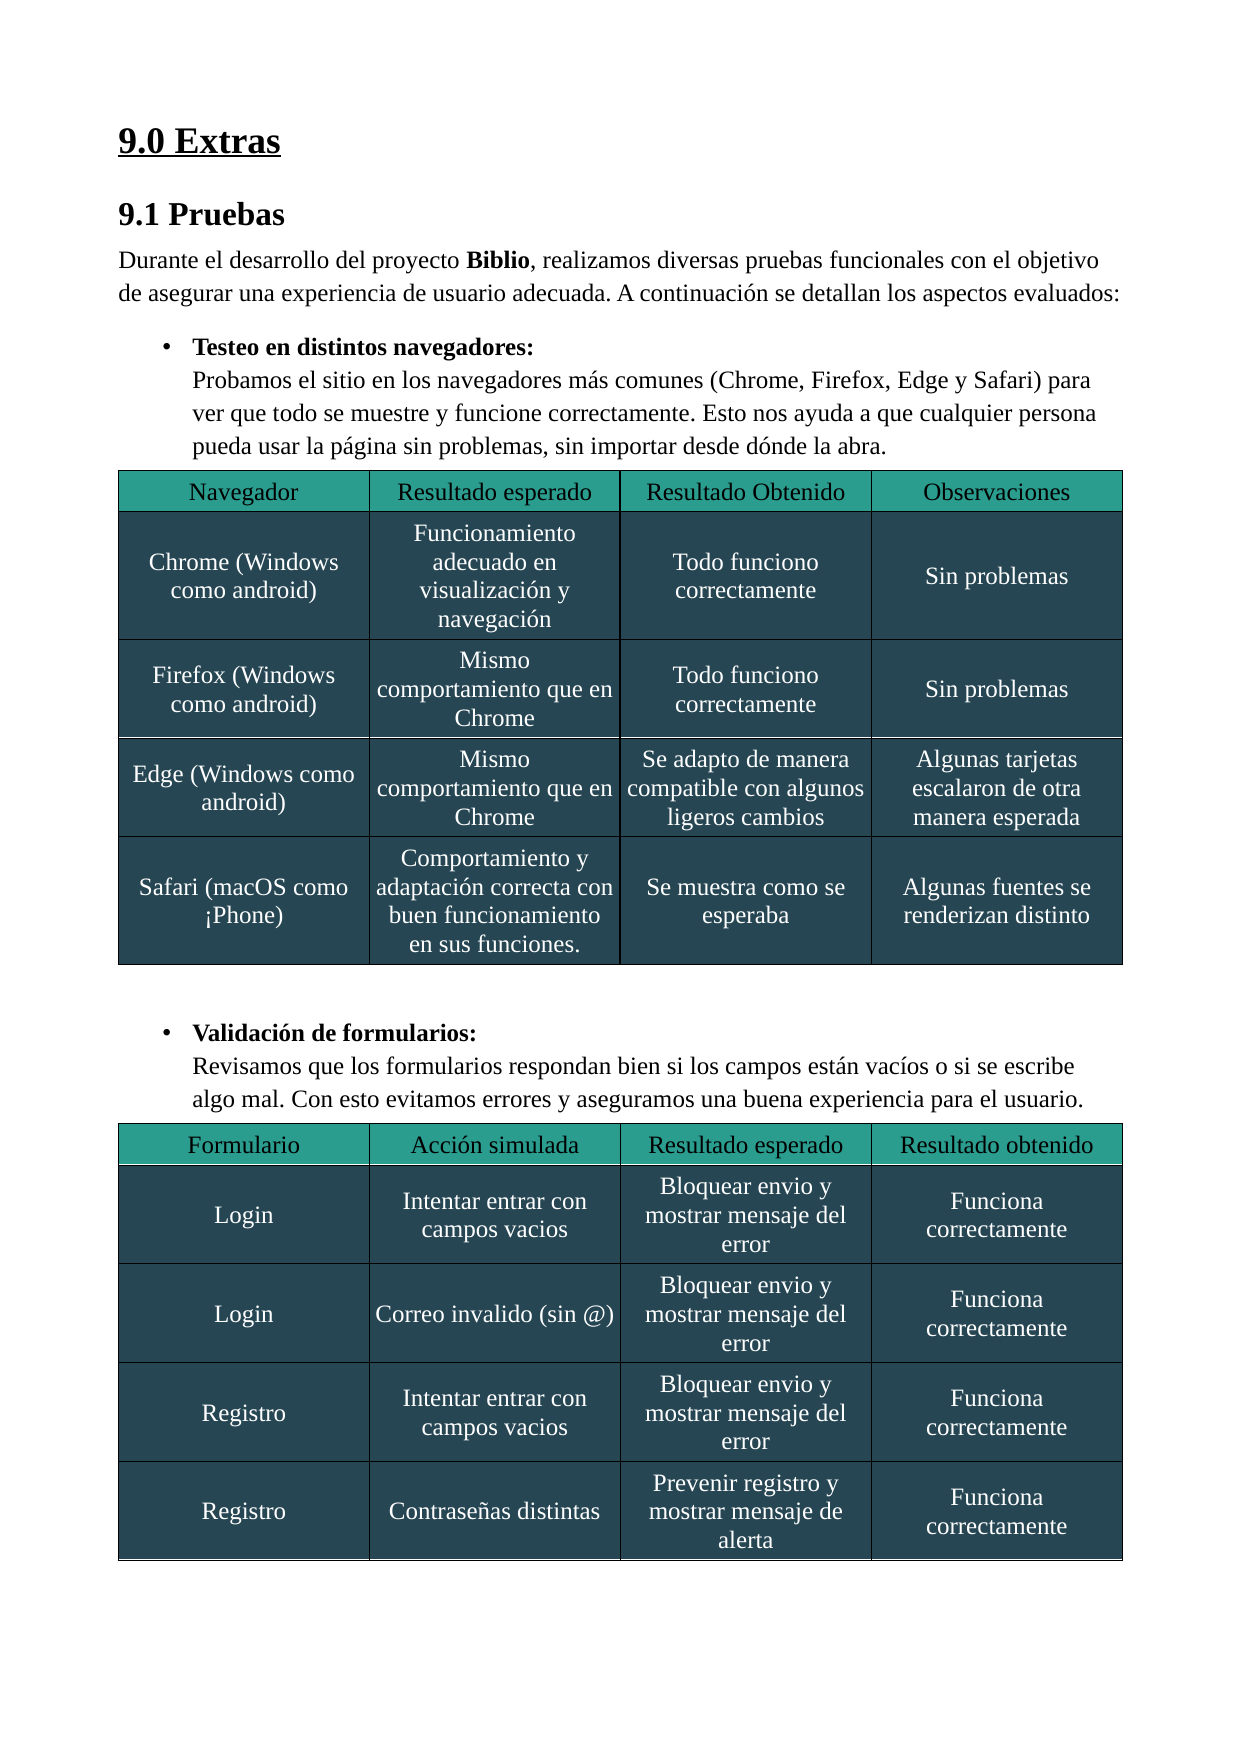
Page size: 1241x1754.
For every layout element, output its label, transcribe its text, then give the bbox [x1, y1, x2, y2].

table_cell Intentar entrar con campos vacios [370, 1363, 620, 1461]
text Durante el desarrollo del proyecto Biblio, realizamos diversas pruebas funcionales con el objetivo de asegurar una experiencia de usuario adecuada. A continuación se detallan los aspectos evaluados: [118, 245, 1122, 307]
table_cell Se muestra como se esperaba [621, 837, 871, 964]
table_cell Registro [119, 1363, 369, 1461]
table_cell Bloquear envio y mostrar mensaje del error [621, 1264, 871, 1362]
table_header Observaciones [872, 471, 1122, 511]
subtitle 9.0 Extras [118, 118, 1122, 161]
table_cell Bloquear envio y mostrar mensaje del error [621, 1166, 871, 1263]
table_cell Mismo comportamiento que en Chrome [370, 739, 619, 836]
table_header Navegador [119, 471, 369, 511]
table_header Resultado obtenido [872, 1124, 1122, 1164]
table_cell Todo funciono correctamente [621, 512, 871, 639]
table_header Resultado esperado [621, 1124, 871, 1164]
table_cell Intentar entrar con campos vacios [370, 1166, 620, 1263]
table_cell Funciona correctamente [872, 1363, 1122, 1461]
table_cell Sin problemas [872, 640, 1122, 737]
list Testeo en distintos navegadores: Probamos el sitio en los navegadores más comunes (Chrome, Firefox, Edge y Safari) para ver que todo se muestre y funcione correctamente. Esto nos ayuda a que cualquier persona pueda usar la página sin problemas, sin importar desde dónde la abra. [162, 332, 1122, 460]
table_cell Mismo comportamiento que en Chrome [370, 640, 619, 737]
table_cell Firefox (Windows como android) [119, 640, 369, 737]
table_cell Login [119, 1166, 369, 1263]
table_cell Edge (Windows como android) [119, 739, 369, 836]
table_header Formulario [119, 1124, 369, 1164]
table_cell Bloquear envio y mostrar mensaje del error [621, 1363, 871, 1461]
table_cell Registro [119, 1462, 369, 1559]
table_cell Algunas tarjetas escalaron de otra manera esperada [872, 739, 1122, 836]
table_cell Funciona correctamente [872, 1166, 1122, 1263]
table_cell Algunas fuentes se renderizan distinto [872, 837, 1122, 964]
table_header Acción simulada [370, 1124, 620, 1164]
table_cell Contraseñas distintas [370, 1462, 620, 1559]
table_header Resultado Obtenido [621, 471, 871, 511]
table_cell Comportamiento y adaptación correcta con buen funcionamiento en sus funciones. [370, 837, 619, 964]
table_cell Todo funciono correctamente [621, 640, 871, 737]
table_header Resultado esperado [370, 471, 619, 511]
table_cell Se adapto de manera compatible con algunos ligeros cambios [621, 739, 871, 836]
table_cell Funciona correctamente [872, 1462, 1122, 1559]
subtitle 9.1 Pruebas [118, 194, 1122, 233]
table_cell Safari (macOS como ¡Phone) [119, 837, 369, 964]
table_cell Prevenir registro y mostrar mensaje de alerta [621, 1462, 871, 1559]
table_cell Funciona correctamente [872, 1264, 1122, 1362]
list Validación de formularios: Revisamos que los formularios respondan bien si los campos están vacíos o si se escribe algo mal. Con esto evitamos errores y aseguramos una buena experiencia para el usuario. [162, 1018, 1122, 1113]
table_cell Funcionamiento adecuado en visualización y navegación [370, 512, 619, 639]
table_cell Chrome (Windows como android) [119, 512, 369, 639]
table_cell Login [119, 1264, 369, 1362]
table_cell Correo invalido (sin @) [370, 1264, 620, 1362]
table_cell Sin problemas [872, 512, 1122, 639]
